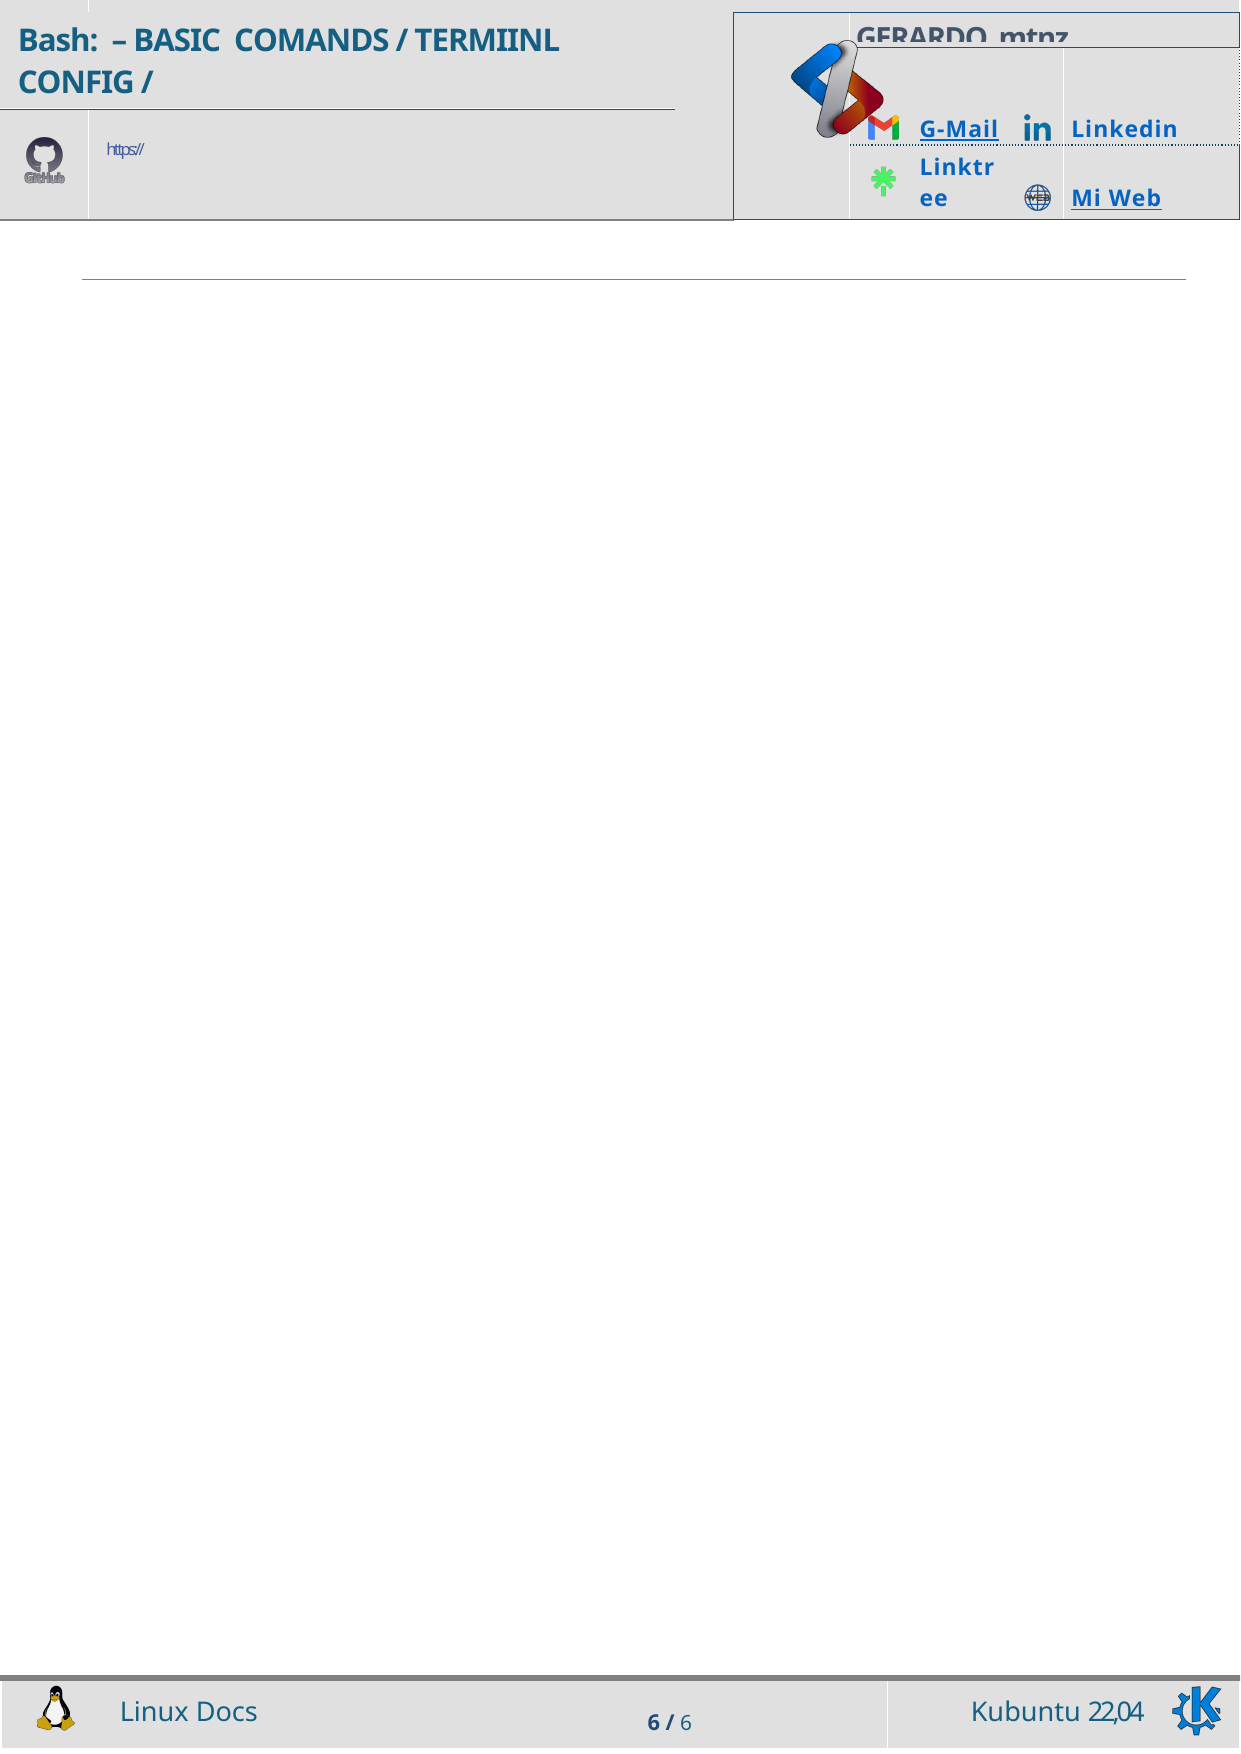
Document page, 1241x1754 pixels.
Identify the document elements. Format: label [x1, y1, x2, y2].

picture [1170, 1684, 1223, 1737]
picture [781, 34, 900, 144]
picture [1021, 111, 1054, 144]
picture [868, 166, 899, 197]
picture [30, 1684, 80, 1734]
picture [1021, 181, 1054, 214]
picture [16, 132, 73, 188]
